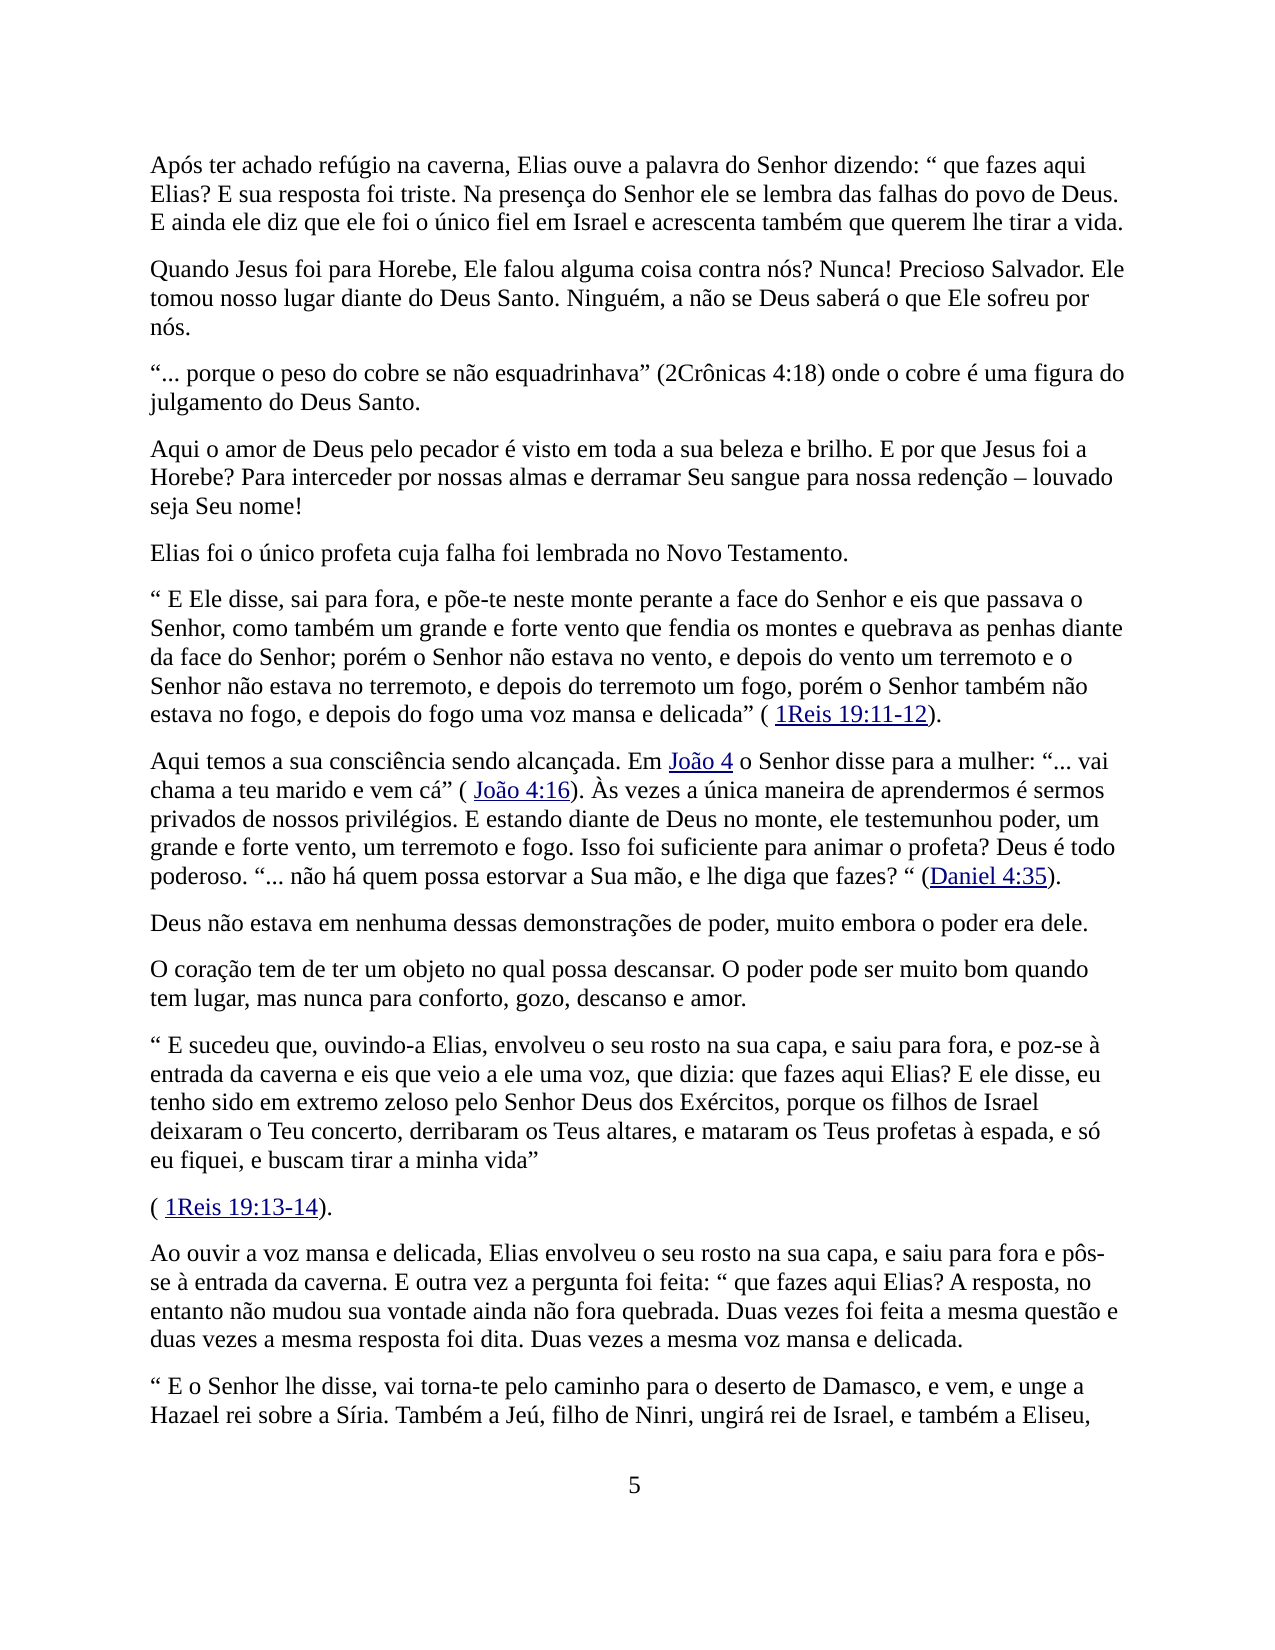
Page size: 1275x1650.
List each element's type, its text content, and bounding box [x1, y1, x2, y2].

text “... porque o peso do cobre se não esquadrinhava” (2Crônicas 4:18) onde o cobre é uma figura do julgamento do Deus Santo. [150, 358, 1125, 416]
text ( 1Reis 19:13-14). [150, 1192, 1125, 1220]
text O coração tem de ter um objeto no qual possa descansar. O poder pode ser muito bom quando tem lugar, mas nunca para conforto, gozo, descanso e amor. [150, 954, 1125, 1012]
text Elias foi o único profeta cuja falha foi lembrada no Novo Testamento. [150, 538, 1125, 567]
text “ E sucedeu que, ouvindo-a Elias, envolveu o seu rosto na sua capa, e saiu para fora, e poz-se à entrada da caverna e eis que veio a ele uma voz, que dizia: que fazes aqui Elias? E ele disse, eu tenho sido em extremo zeloso pelo Senhor Deus dos Exércitos, porque os filhos de Israel deixaram o Teu concerto, derribaram os Teus altares, e mataram os Teus profetas à espada, e só eu fiquei, e buscam tirar a minha vida” [150, 1030, 1125, 1174]
text Deus não estava em nenhuma dessas demonstrações de poder, muito embora o poder era dele. [150, 908, 1125, 937]
text “ E Ele disse, sai para fora, e põe-te neste monte perante a face do Senhor e eis que passava o Senhor, como também um grande e forte vento que fendia os montes e quebrava as penhas diante da face do Senhor; porém o Senhor não estava no vento, e depois do vento um terremoto e o Senhor não estava no terremoto, e depois do terremoto um fogo, porém o Senhor também não estava no fogo, e depois do fogo uma voz mansa e delicada” ( 1Reis 19:11-12). [150, 584, 1125, 728]
text Aqui temos a sua consciência sendo alcançada. Em João 4 o Senhor disse para a mulher: “... vai chama a teu marido e vem cá” ( João 4:16). Às vezes a única maneira de aprendermos é sermos privados de nossos privilégios. E estando diante de Deus no monte, ele testemunhou poder, um grande e forte vento, um terremoto e fogo. Isso foi suficiente para animar o profeta? Deus é todo poderoso. “... não há quem possa estorvar a Sua mão, e lhe diga que fazes? “ (Daniel 4:35). [150, 746, 1125, 890]
text Aqui o amor de Deus pelo pecador é visto em toda a sua beleza e brilho. E por que Jesus foi a Horebe? Para interceder por nossas almas e derramar Seu sangue para nossa redenção – louvado seja Seu nome! [150, 434, 1125, 520]
text Após ter achado refúgio na caverna, Elias ouve a palavra do Senhor dizendo: “ que fazes aqui Elias? E sua resposta foi triste. Na presença do Senhor ele se lembra das falhas do povo de Deus. E ainda ele diz que ele foi o único fiel em Israel e acrescenta também que querem lhe tirar a vida. [150, 150, 1125, 236]
text Quando Jesus foi para Horebe, Ele falou alguma coisa contra nós? Nunca! Precioso Salvador. Ele tomou nosso lugar diante do Deus Santo. Ninguém, a não se Deus saberá o que Ele sofreu por nós. [150, 254, 1125, 340]
text “ E o Senhor lhe disse, vai torna-te pelo caminho para o deserto de Damasco, e vem, e unge a Hazael rei sobre a Síria. Também a Jeú, filho de Ninri, ungirá rei de Israel, e também a Eliseu, [150, 1371, 1125, 1429]
text Ao ouvir a voz mansa e delicada, Elias envolveu o seu rosto na sua capa, e saiu para fora e pôs-se à entrada da caverna. E outra vez a pergunta foi feita: “ que fazes aqui Elias? A resposta, no entanto não mudou sua vontade ainda não fora quebrada. Duas vezes foi feita a mesma questão e duas vezes a mesma resposta foi dita. Duas vezes a mesma voz mansa e delicada. [150, 1238, 1125, 1353]
